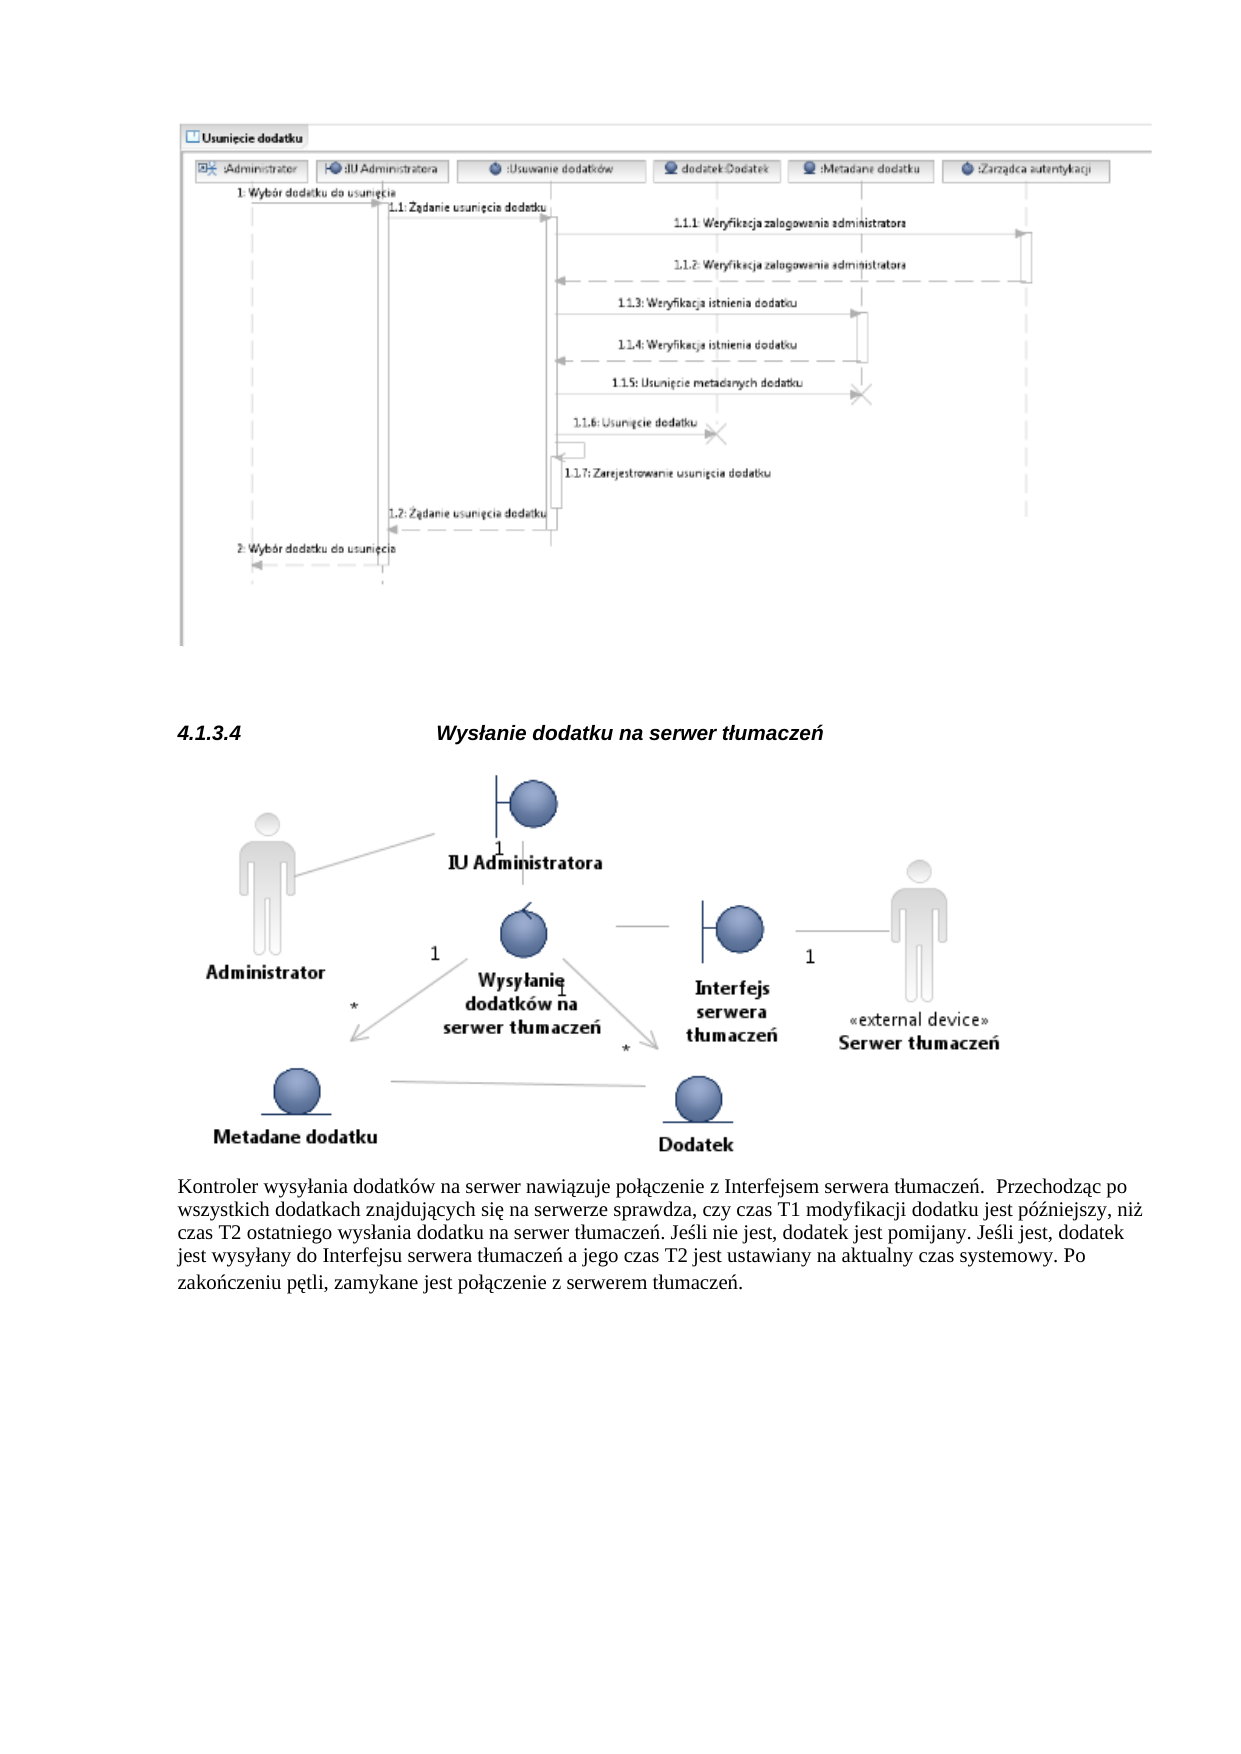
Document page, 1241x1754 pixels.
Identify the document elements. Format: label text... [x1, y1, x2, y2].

text Kontroler wysyłania dodatków na serwer nawiązuje połączenie z Interfejsem serwera tłumaczeń. Przechodząc po wszystkich dodatkach znajdujących się na serwerze sprawdza, czy czas T1 modyfikacji dodatku jest późniejszy, niż czas T2 ostatniego wysłania dodatku na serwer tłumaczeń. Jeśli nie jest, dodatek jest pomijany. Jeśli jest, dodatek jest wysyłany do Interfejsu serwera tłumaczeń a jego czas T2 jest ustawiany na aktualny czas systemowy. Po zakończeniu pętli, zamykane jest połączenie z serwerem tłumaczeń. [177, 1267, 744, 1295]
subtitle 4.1.3.4 Wysłanie dodatku na serwer tłumaczeń [831, 714, 1152, 746]
picture [177, 118, 1152, 647]
picture [177, 752, 1032, 1175]
text Kontroler wysyłania dodatków na serwer nawiązuje połączenie z Interfejsem serwera tłumaczeń. Przechodząc po wszystkich dodatkach znajdujących się na serwerze sprawdza, czy czas T1 modyfikacji dodatku jest późniejszy, niż czas T2 ostatniego wysłania dodatku na serwer tłumaczeń. Jeśli nie jest, dodatek jest pomijany. Jeśli jest, dodatek jest wysyłany do Interfejsu serwera tłumaczeń a jego czas T2 jest ustawiany na aktualny czas systemowy. Po zakończeniu pętli, zamykane jest połączenie z serwerem tłumaczeń. [750, 1174, 1152, 1295]
subtitle 4.1.3.4 Wysłanie dodatku na serwer tłumaczeń [436, 714, 824, 721]
